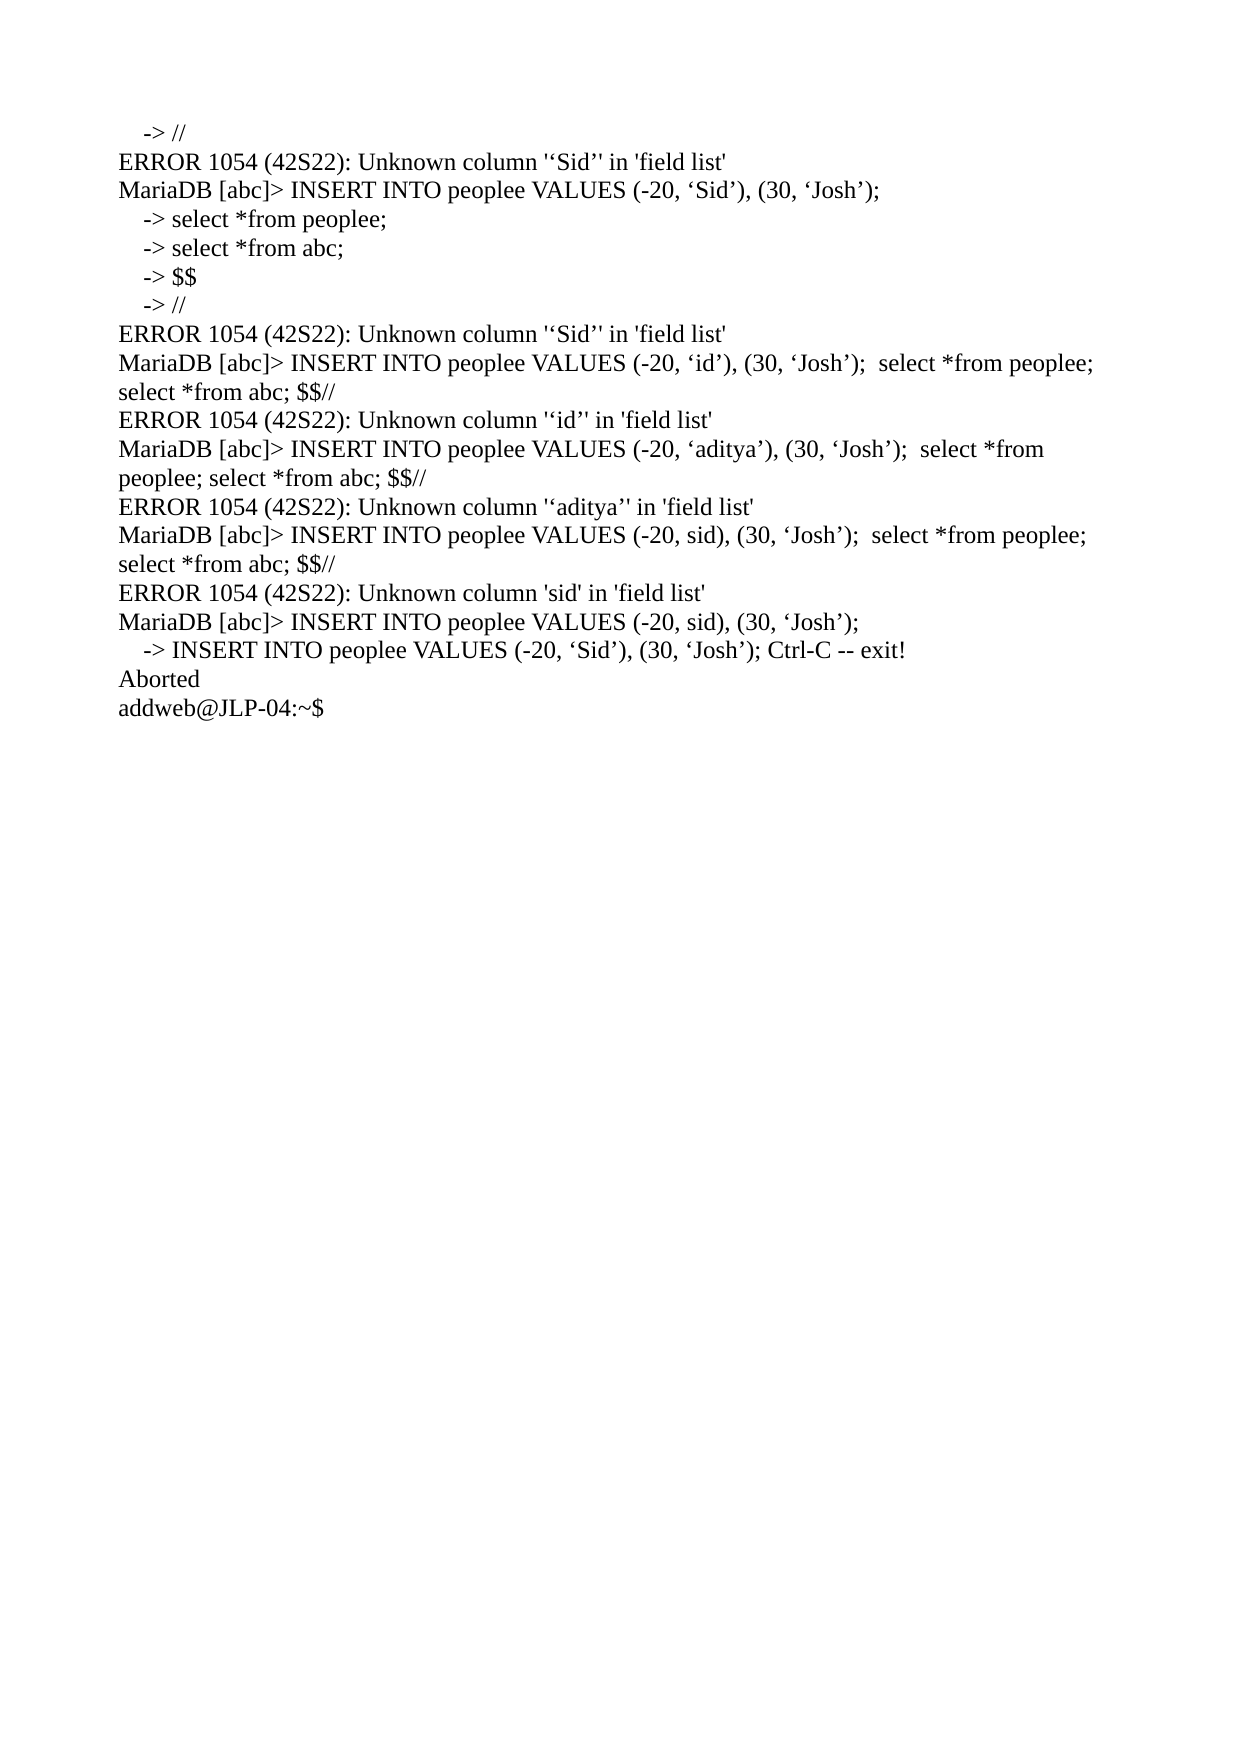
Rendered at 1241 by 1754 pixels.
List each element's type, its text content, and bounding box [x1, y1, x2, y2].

text MariaDB [abc]> INSERT INTO peoplee VALUES (-20, sid), (30, ‘Josh’); [118, 607, 1122, 636]
text -> // [118, 291, 1122, 319]
text MariaDB [abc]> INSERT INTO peoplee VALUES (-20, sid), (30, ‘Josh’); select *from peoplee; select *from abc; $$// [118, 521, 1122, 578]
text ERROR 1054 (42S22): Unknown column '‘aditya’' in 'field list' [118, 492, 1122, 521]
text -> INSERT INTO peoplee VALUES (-20, ‘Sid’), (30, ‘Josh’); Ctrl-C -- exit! [118, 636, 1122, 664]
text MariaDB [abc]> INSERT INTO peoplee VALUES (-20, ‘id’), (30, ‘Josh’); select *from peoplee; select *from abc; $$// [118, 348, 1122, 406]
text MariaDB [abc]> INSERT INTO peoplee VALUES (-20, ‘aditya’), (30, ‘Josh’); select *from peoplee; select *from abc; $$// [118, 434, 1122, 492]
text Aborted [118, 664, 1122, 693]
text -> select *from peoplee; [118, 204, 1122, 233]
text -> $$ [118, 262, 1122, 291]
text ERROR 1054 (42S22): Unknown column '‘Sid’' in 'field list' [118, 319, 1122, 348]
text -> // [118, 118, 1122, 147]
text ERROR 1054 (42S22): Unknown column 'sid' in 'field list' [118, 578, 1122, 607]
text addweb@JLP-04:~$ [118, 693, 1122, 722]
text -> select *from abc; [118, 233, 1122, 262]
text MariaDB [abc]> INSERT INTO peoplee VALUES (-20, ‘Sid’), (30, ‘Josh’); [118, 176, 1122, 204]
text ERROR 1054 (42S22): Unknown column '‘Sid’' in 'field list' [118, 147, 1122, 176]
text ERROR 1054 (42S22): Unknown column '‘id’' in 'field list' [118, 406, 1122, 434]
